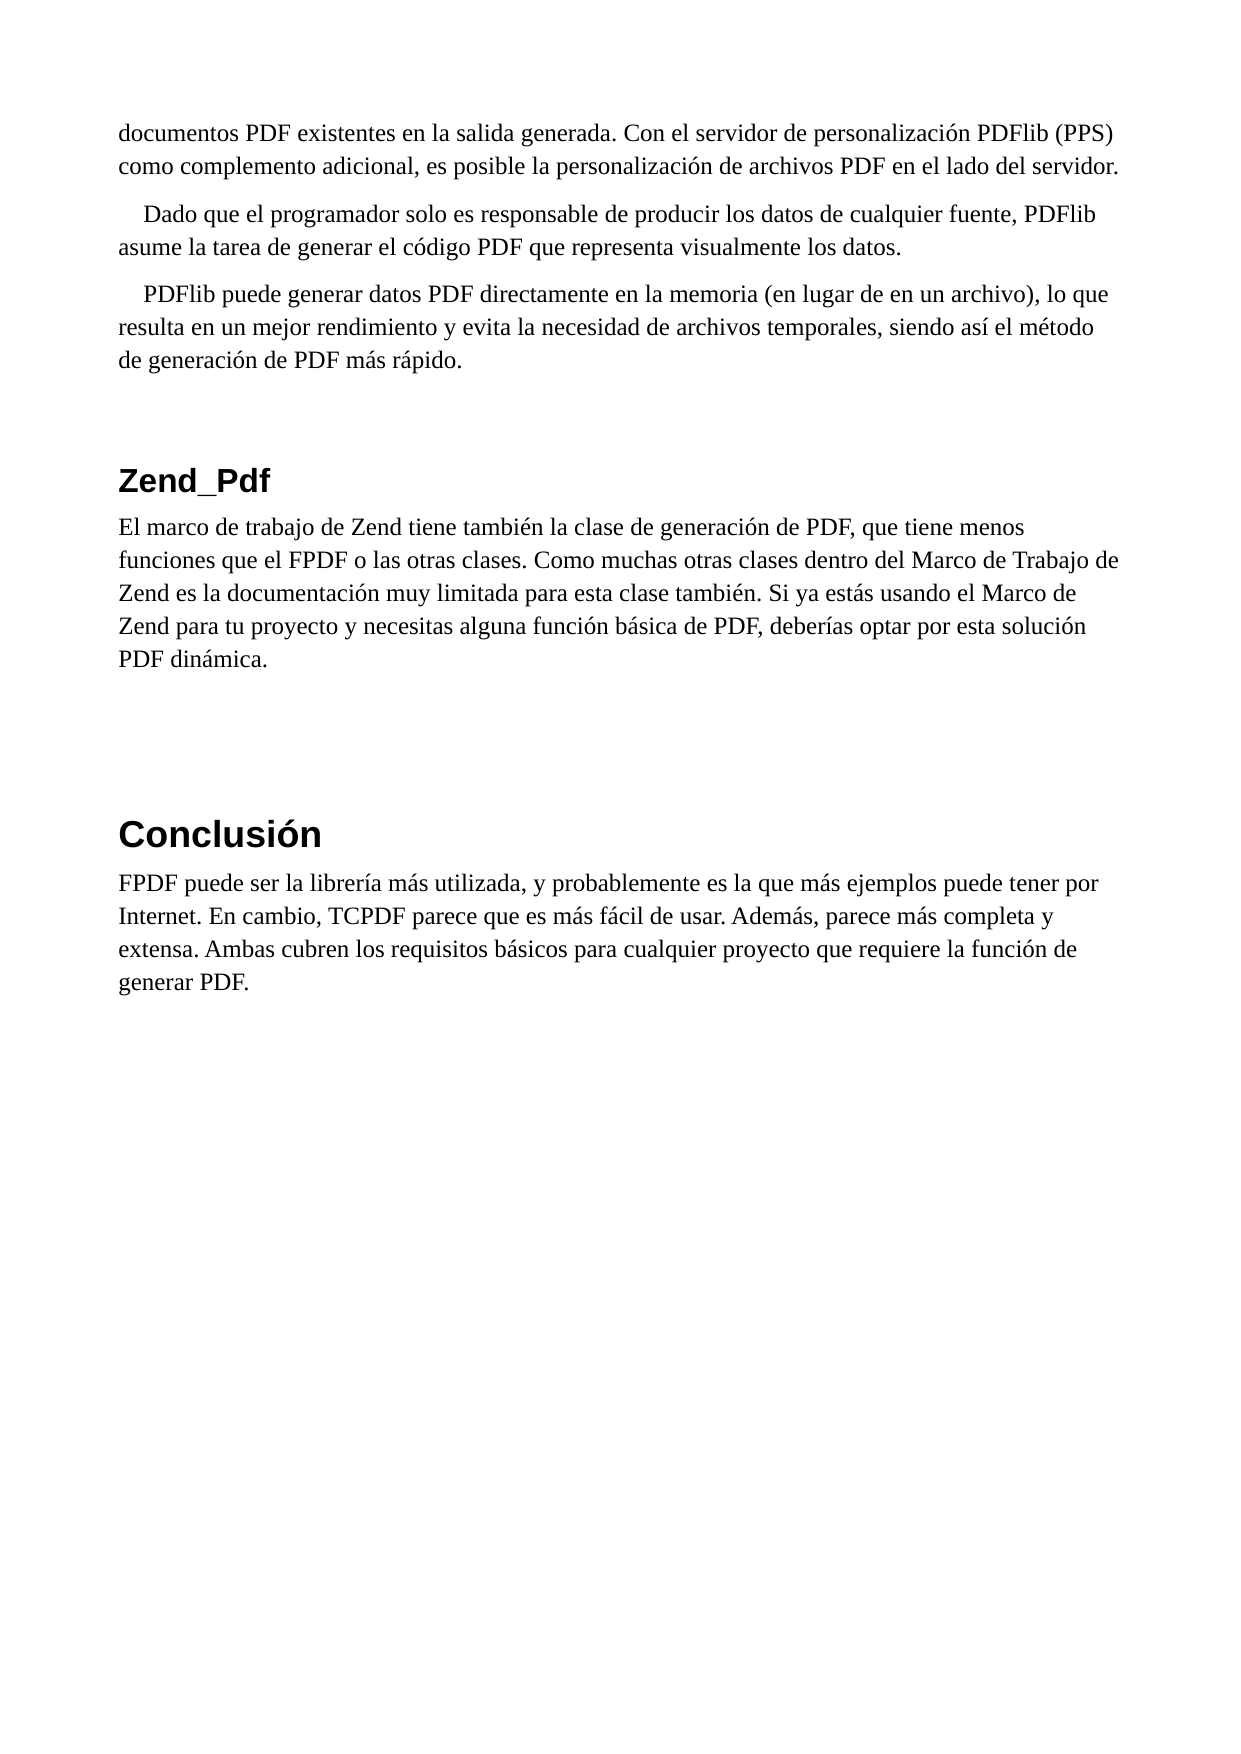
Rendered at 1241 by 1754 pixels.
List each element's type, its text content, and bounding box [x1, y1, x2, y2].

subtitle Zend_Pdf [118, 461, 1122, 500]
text PDFlib puede generar datos PDF directamente en la memoria (en lugar de en un archivo), lo que resulta en un mejor rendimiento y evita la necesidad de archivos temporales, siendo así el método de generación de PDF más rápido. [118, 279, 1122, 374]
text Dado que el programador solo es responsable de producir los datos de cualquier fuente, PDFlib asume la tarea de generar el código PDF que representa visualmente los datos. [118, 199, 1122, 261]
subtitle Conclusión [118, 812, 1122, 855]
text FPDF puede ser la librería más utilizada, y probablemente es la que más ejemplos puede tener por Internet. En cambio, TCPDF parece que es más fácil de usar. Además, parece más completa y extensa. Ambas cubren los requisitos básicos para cualquier proyecto que requiere la función de generar PDF. [118, 868, 1122, 996]
text documentos PDF existentes en la salida generada. Con el servidor de personalización PDFlib (PPS) como complemento adicional, es posible la personalización de archivos PDF en el lado del servidor. [118, 118, 1122, 180]
text El marco de trabajo de Zend tiene también la clase de generación de PDF, que tiene menos funciones que el FPDF o las otras clases. Como muchas otras clases dentro del Marco de Trabajo de Zend es la documentación muy limitada para esta clase también. Si ya estás usando el Marco de Zend para tu proyecto y necesitas alguna función básica de PDF, deberías optar por esta solución PDF dinámica. [118, 512, 1122, 673]
